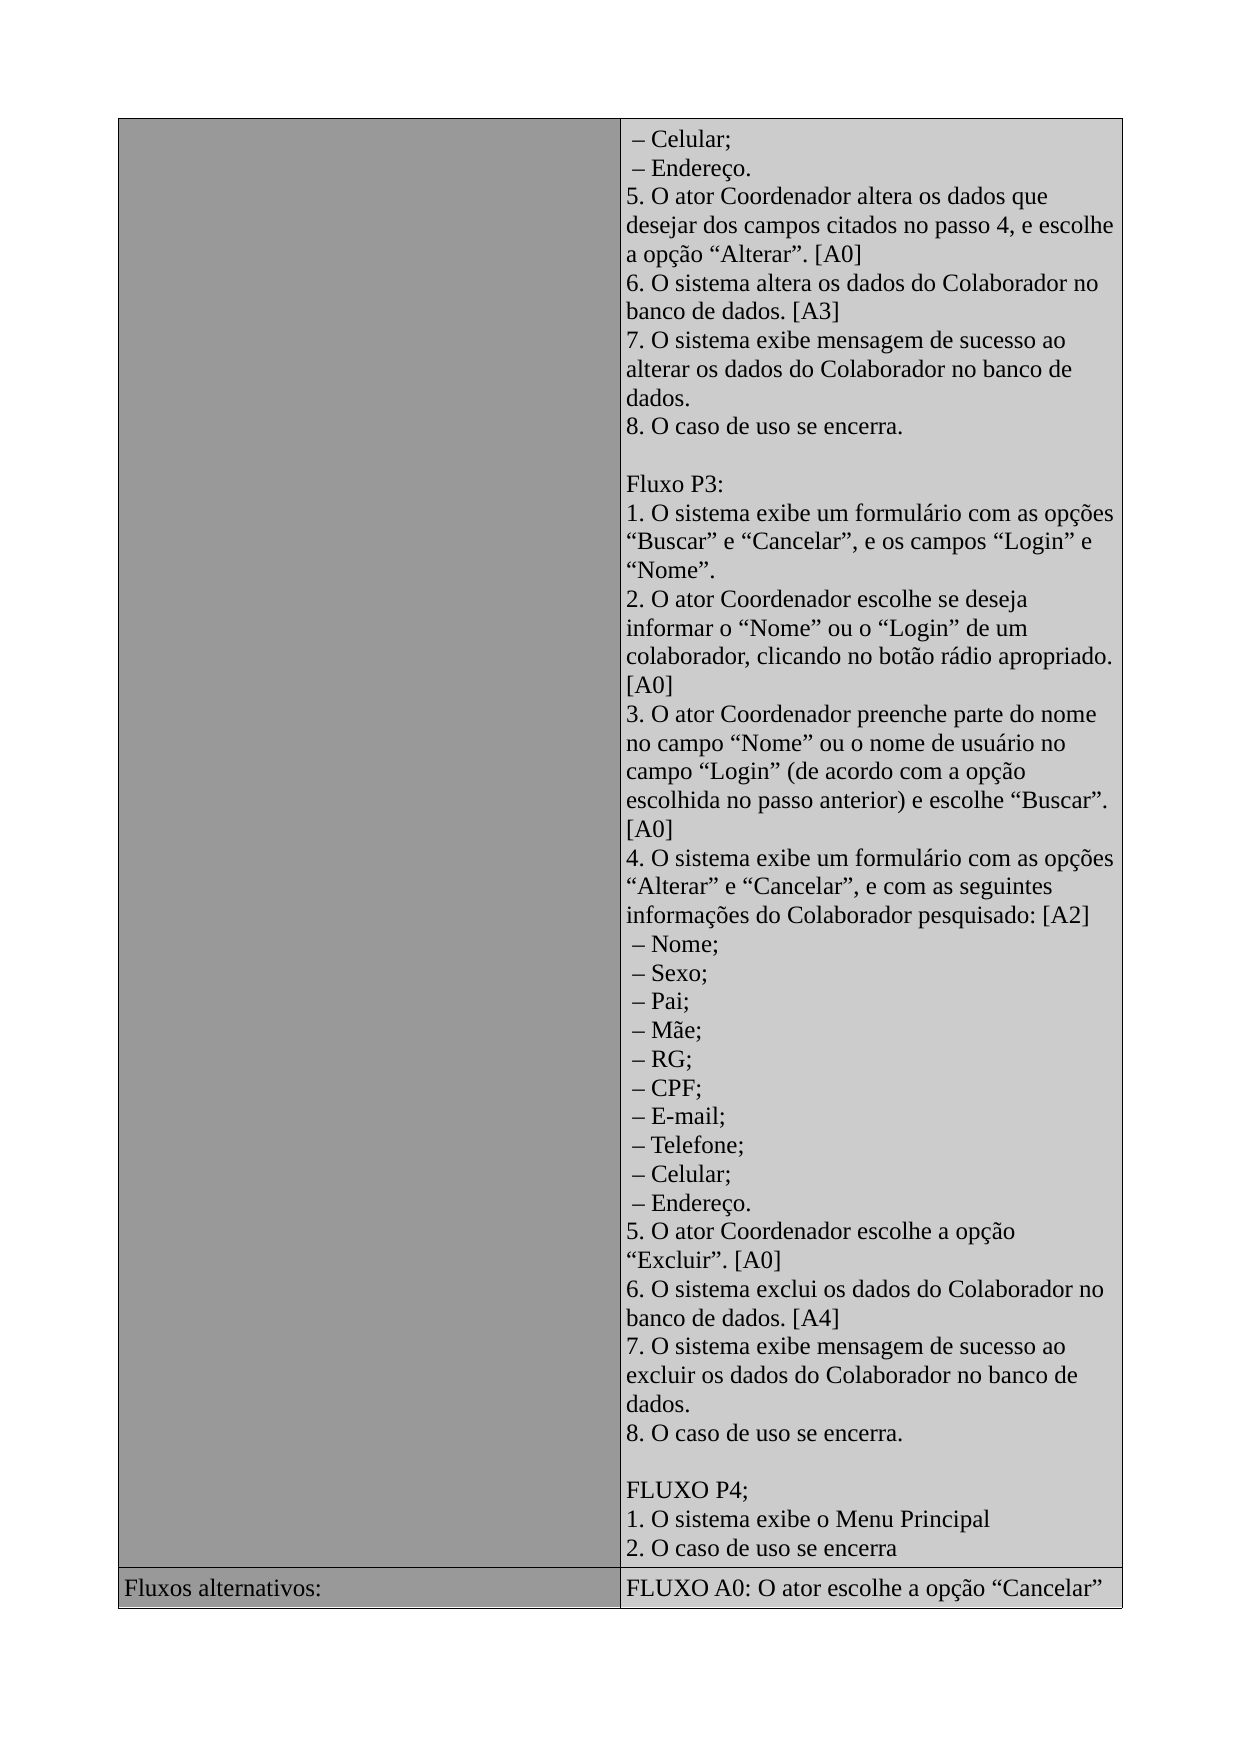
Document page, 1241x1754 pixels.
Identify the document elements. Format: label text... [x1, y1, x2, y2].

table_cell – Celular; – Endereço. 5. O ator Coordenador altera os dados que desejar dos campos citados no passo 4, e escolhe a opção “Alterar”. [A0] 6. O sistema altera os dados do Colaborador no banco de dados. [A3] 7. O sistema exibe mensagem de sucesso ao alterar os dados do Colaborador no banco de dados. 8. O caso de uso se encerra. Fluxo P3: 1. O sistema exibe um formulário com as opções “Buscar” e “Cancelar”, e os campos “Login” e “Nome”. 2. O ator Coordenador escolhe se deseja informar o “Nome” ou o “Login” de um colaborador, clicando no botão rádio apropriado. [A0] 3. O ator Coordenador preenche parte do nome no campo “Nome” ou o nome de usuário no campo “Login” (de acordo com a opção escolhida no passo anterior) e escolhe “Buscar”. [A0] 4. O sistema exibe um formulário com as opções “Alterar” e “Cancelar”, e com as seguintes informações do Colaborador pesquisado: [A2] – Nome; – Sexo; – Pai; – Mãe; – RG; – CPF; – E-mail; – Telefone; – Celular; – Endereço. 5. O ator Coordenador escolhe a opção “Excluir”. [A0] 6. O sistema exclui os dados do Colaborador no banco de dados. [A4] 7. O sistema exibe mensagem de sucesso ao excluir os dados do Colaborador no banco de dados. 8. O caso de uso se encerra. FLUXO P4; 1. O sistema exibe o Menu Principal 2. O caso de uso se encerra [621, 119, 1122, 1567]
table_cell Fluxos alternativos: [119, 1568, 620, 1607]
table_cell [119, 119, 620, 1567]
table_cell FLUXO A0: O ator escolhe a opção “Cancelar” [621, 1568, 1122, 1607]
